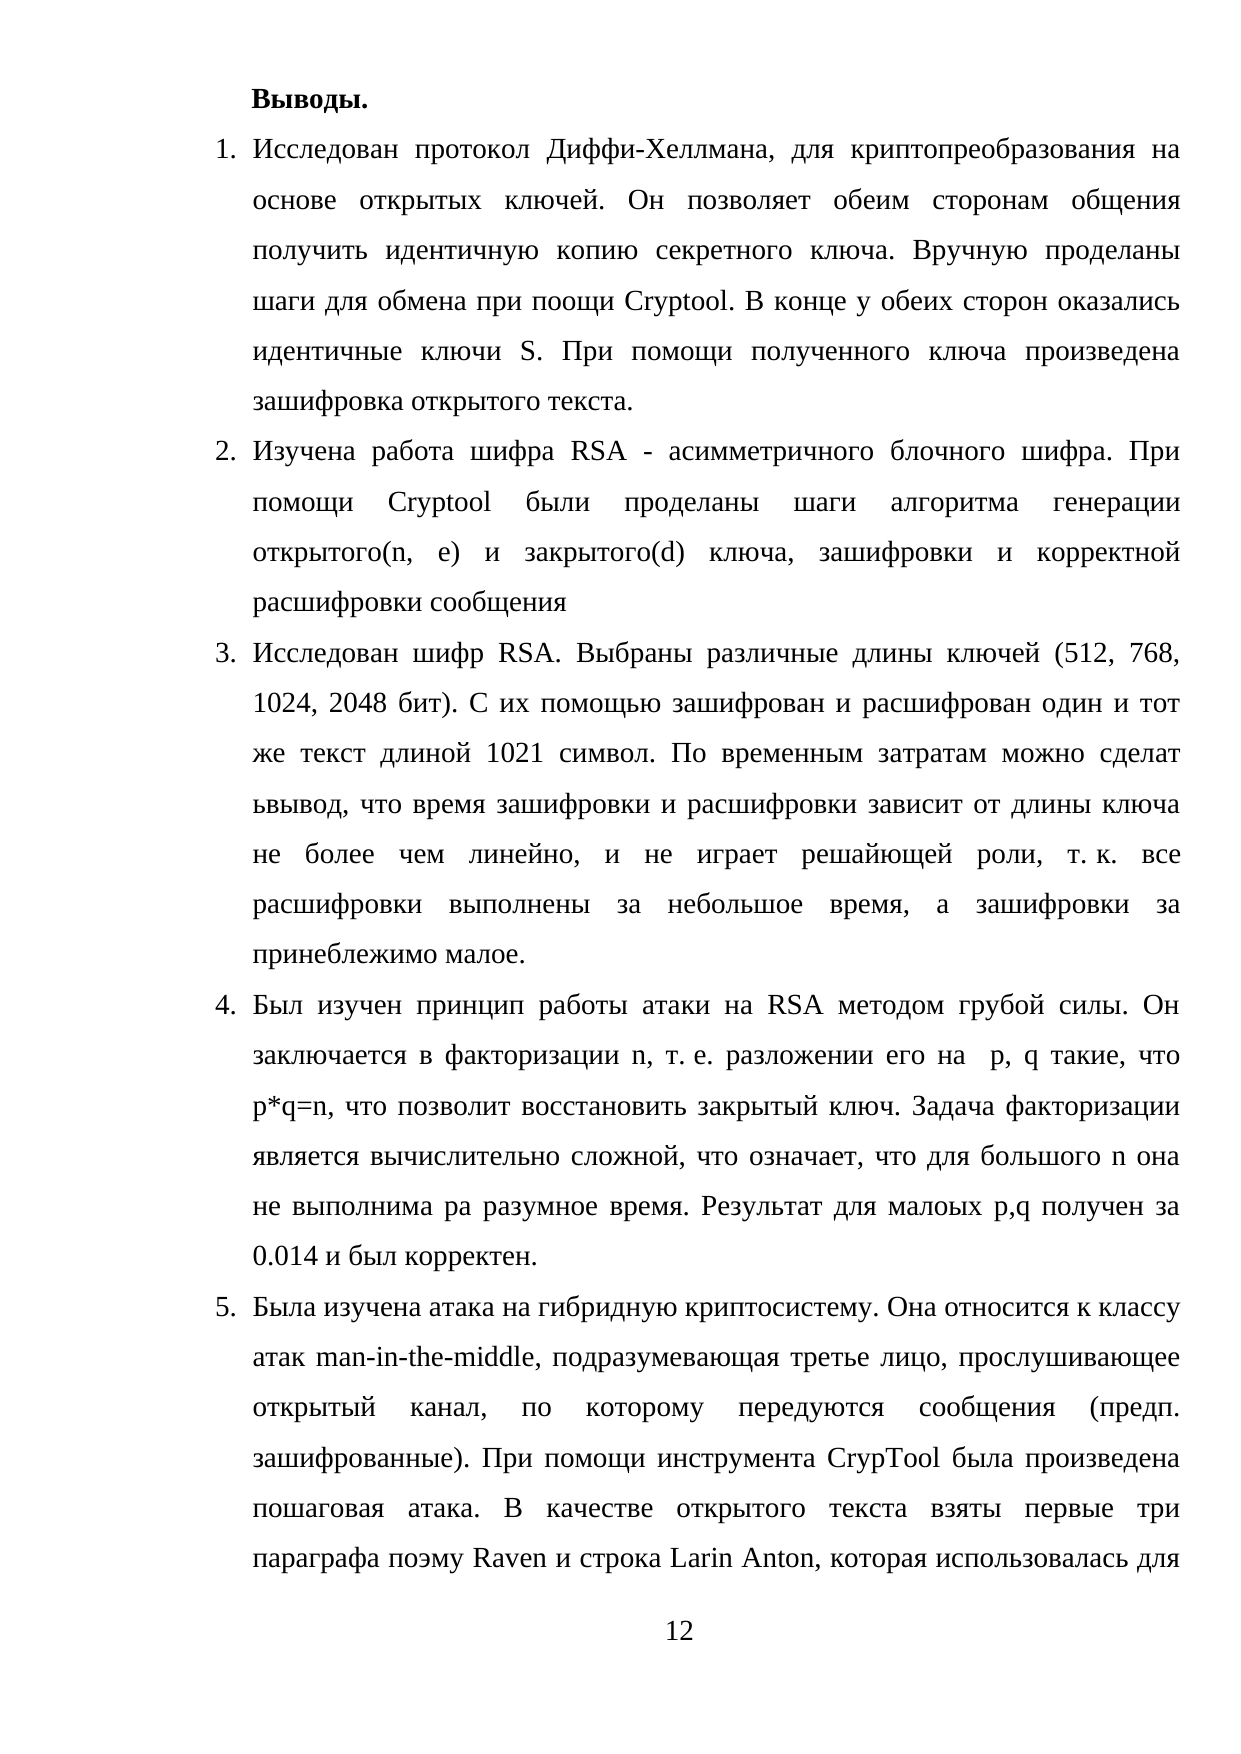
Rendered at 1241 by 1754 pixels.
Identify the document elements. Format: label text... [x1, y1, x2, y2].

list Исследован шифр RSA. Выбраны различные длины ключей (512, 768, 1024, 2048 бит). С их помощью зашифрован и расшифрован один и тот же текст длиной 1021 символ. По временным затратам можно сделат ьвывод, что время зашифровки и расшифровки зависит от длины ключа не более чем линейно, и не играет решайющей роли, т. к. все расшифровки выполнены за небольшое время, а зашифровки за принеблежимо малое. [215, 635, 1181, 970]
list Была изучена атака на гибридную криптосистему. Она относится к классу атак man-in-the-middle, подразумевающая третье лицо, прослушивающее открытый канал, по которому передуются сообщения (предп. зашифрованные). При помощи инструмента CrypTool была произведена пошаговая атака. В качестве открытого текста взяты первые три параграфа поэму Raven и строка Larin Anton, которая использовалась для [215, 1289, 1181, 1574]
list Был изучен принцип работы атаки на RSA методом грубой силы. Он заключается в факторизации n, т. е. разложении его на p, q такие, что p*q=n, что позволит восстановить закрытый ключ. Задача факторизации является вычислительно сложной, что означает, что для большого n она не выполнима ра разумное время. Результат для малоых p,q получен за 0.014 и был корректен. [215, 987, 1181, 1272]
text Выводы. [177, 81, 1181, 115]
list Изучена работа шифра RSA - асимметричного блочного шифра. При помощи Cryptool были проделаны шаги алгоритма генерации открытого(n, e) и закрытого(d) ключа, зашифровки и корректной расшифровки сообщения [215, 433, 1181, 618]
list Исследован протокол Диффи-Хеллмана, для криптопреобразования на основе открытых ключей. Он позволяет обеим сторонам общения получить идентичную копию секретного ключа. Вручную проделаны шаги для обмена при поощи Cryptool. В конце у обеих сторон оказались идентичные ключи S. При помощи полученного ключа произведена зашифровка открытого текста. [215, 132, 1181, 417]
